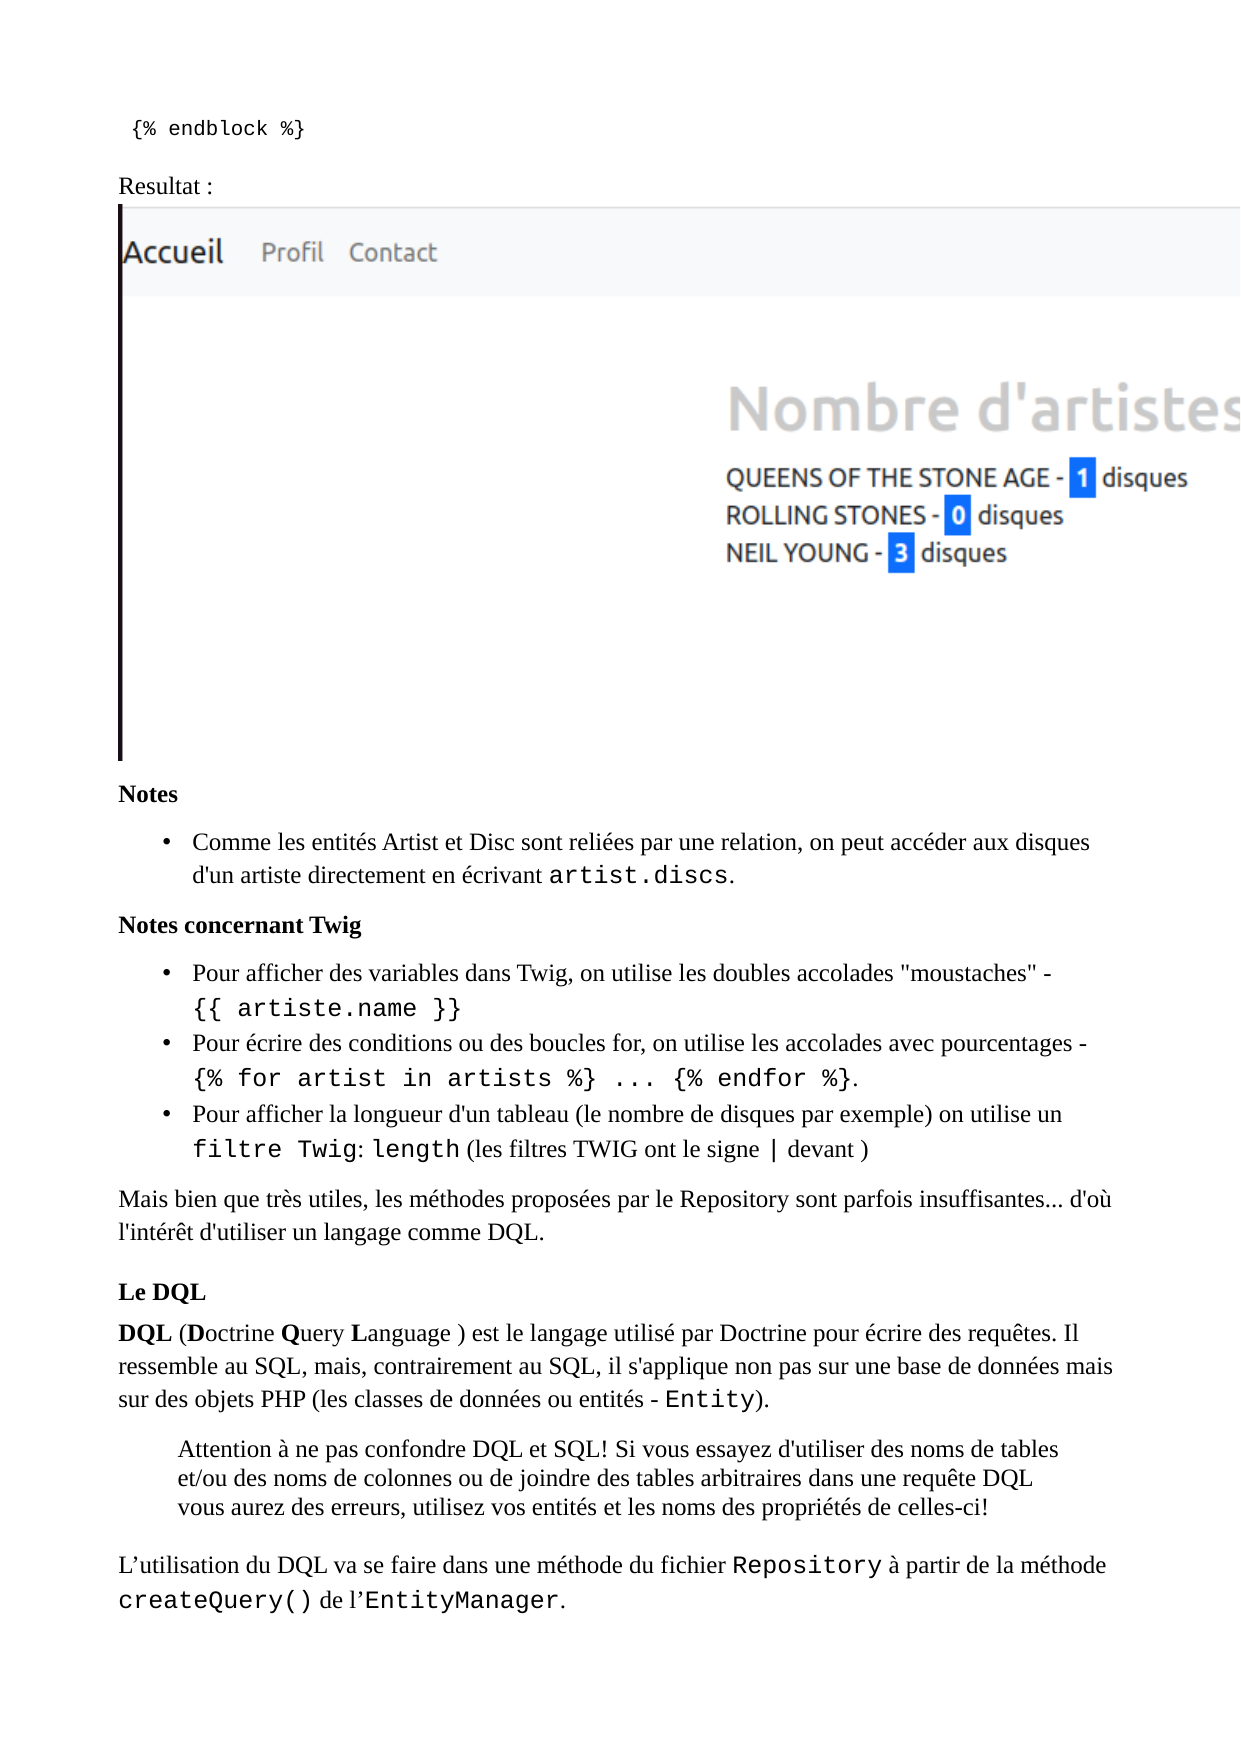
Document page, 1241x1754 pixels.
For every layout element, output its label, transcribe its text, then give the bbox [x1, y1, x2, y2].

text Notes [118, 779, 1122, 808]
text Notes concernant Twig [118, 910, 1122, 939]
subtitle Le DQL [118, 1277, 1122, 1306]
text Attention à ne pas confondre DQL et SQL! Si vous essayez d'utiliser des noms de tables et/ou des noms de colonnes ou de joindre des tables arbitraires dans une requête DQL vous aurez des erreurs, utilisez vos entités et les noms des propriétés de celles-ci! [177, 1434, 1063, 1520]
list Pour afficher la longueur d'un tableau (le nombre de disques par exemple) on utilise un filtre Twig: length (les filtres TWIG ont le signe | devant ) [162, 1099, 1122, 1164]
list Comme les entités Artist et Disc sont reliées par une relation, on peut accéder aux disques d'un artiste directement en écrivant artist.discs. [162, 827, 1122, 891]
text {% endblock %} [118, 118, 1122, 142]
picture [118, 204, 1241, 761]
list Pour écrire des conditions ou des boucles for, on utilise les accolades avec pourcentages - {% for artist in artists %} ... {% endfor %}. [162, 1028, 1122, 1094]
list Pour afficher des variables dans Twig, on utilise les doubles accolades "moustaches" - {{ artiste.name }} [162, 958, 1122, 1023]
text Resultat : [118, 171, 1122, 204]
text Mais bien que très utiles, les méthodes proposées par le Repository sont parfois insuffisantes... d'où l'intérêt d'utiliser un langage comme DQL. [118, 1184, 1122, 1246]
text DQL (Doctrine Query Language ) est le langage utilisé par Doctrine pour écrire des requêtes. Il ressemble au SQL, mais, contrairement au SQL, il s'applique non pas sur une base de données mais sur des objets PHP (les classes de données ou entités - Entity). [118, 1318, 1122, 1415]
text L’utilisation du DQL va se faire dans une méthode du fichier Repository à partir de la méthode createQuery() de l’EntityManager. [118, 1550, 1122, 1616]
